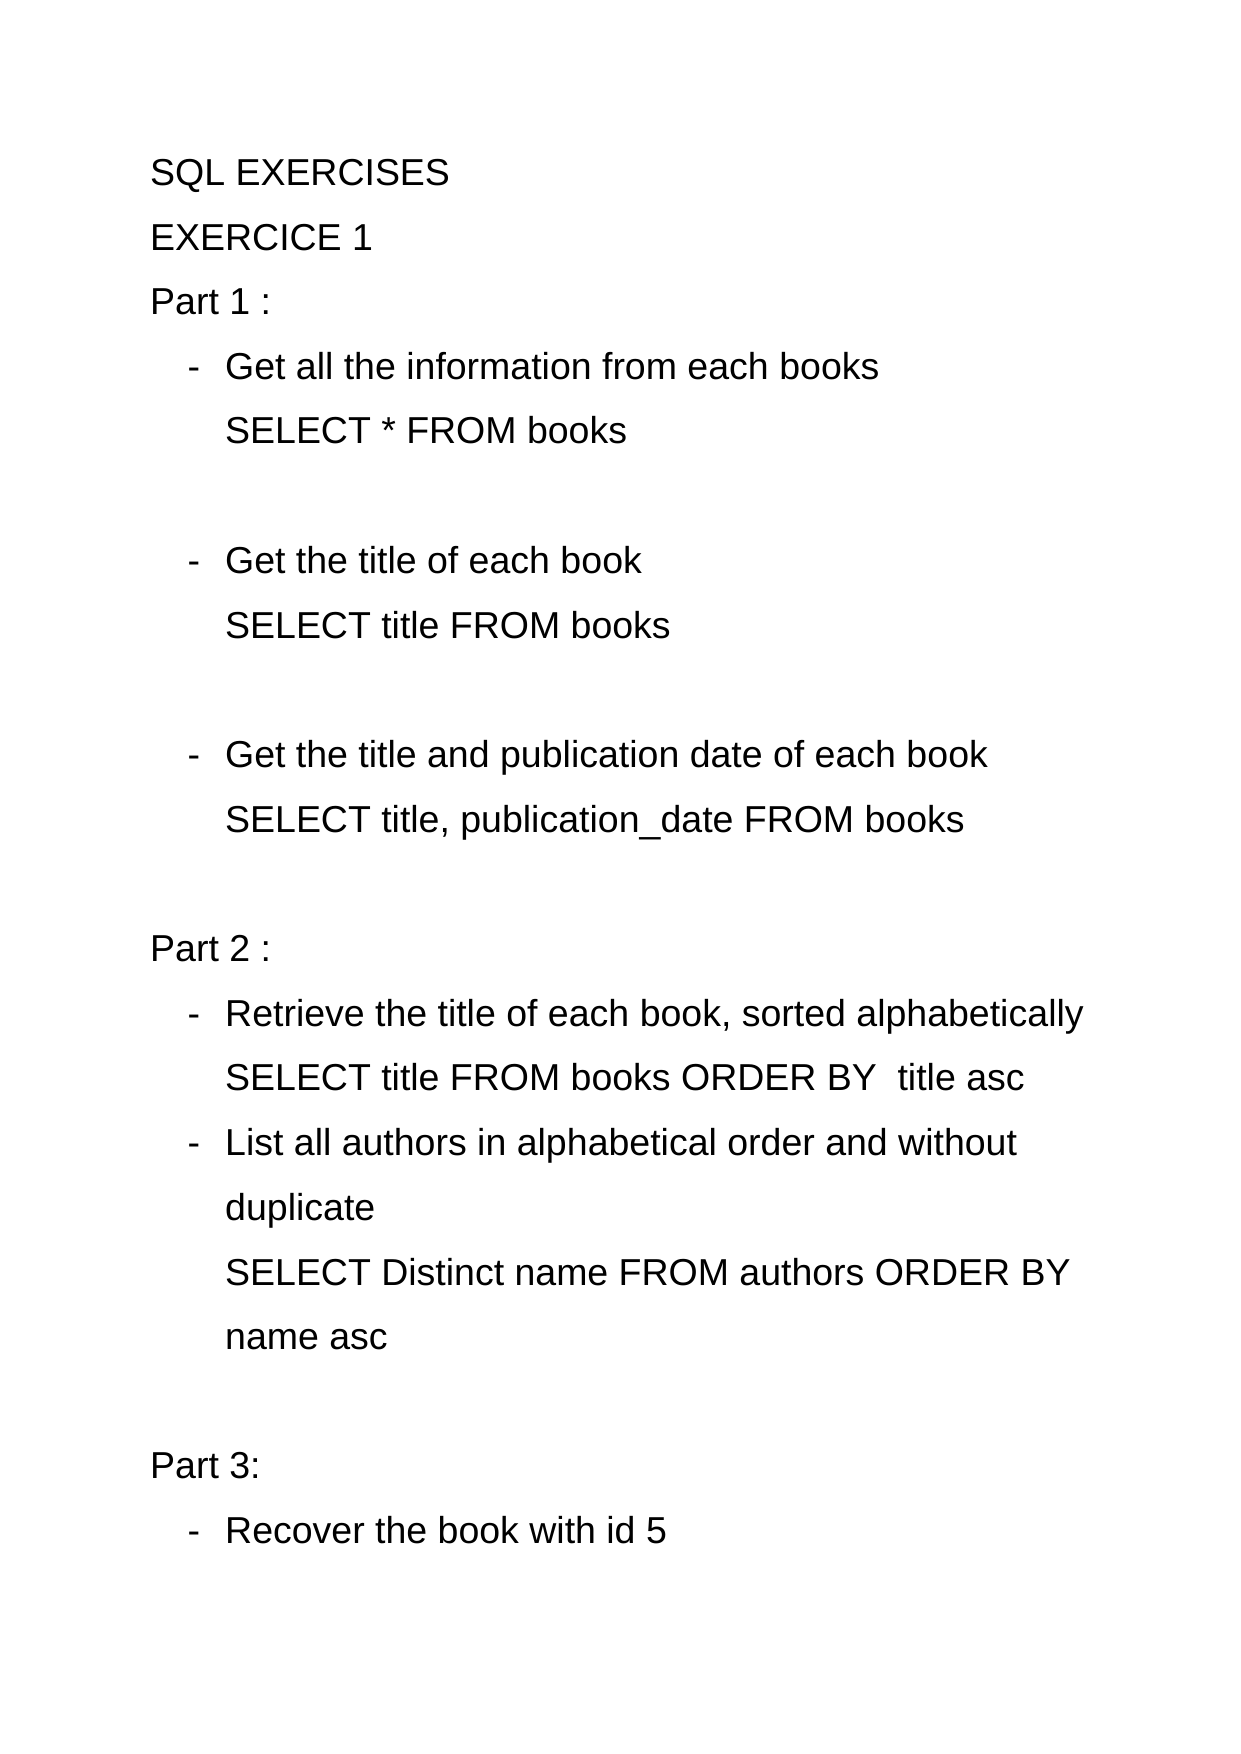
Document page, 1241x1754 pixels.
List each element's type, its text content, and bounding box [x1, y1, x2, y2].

list Get the title and publication date of each book [187, 732, 1090, 775]
text SELECT title FROM books [225, 603, 1090, 646]
list Recover the book with id 5 [187, 1508, 1090, 1552]
text EXERCICE 1 [150, 215, 1090, 258]
text SELECT Distinct name FROM authors ORDER BY name asc [225, 1250, 1090, 1357]
list Retrieve the title of each book, sorted alphabetically [187, 991, 1090, 1034]
list List all authors in alphabetical order and without duplicate [187, 1120, 1090, 1228]
text Part 1 : [150, 279, 1090, 322]
text Part 3: [150, 1444, 1090, 1487]
text SELECT * FROM books [225, 409, 1090, 452]
list Get all the information from each books [187, 344, 1090, 387]
text Part 2 : [150, 926, 1090, 969]
text SELECT title, publication_date FROM books [225, 797, 1090, 840]
text SELECT title FROM books ORDER BY title asc [225, 1056, 1090, 1099]
text SQL EXERCISES [150, 150, 1090, 193]
list Get the title of each book [187, 538, 1090, 581]
